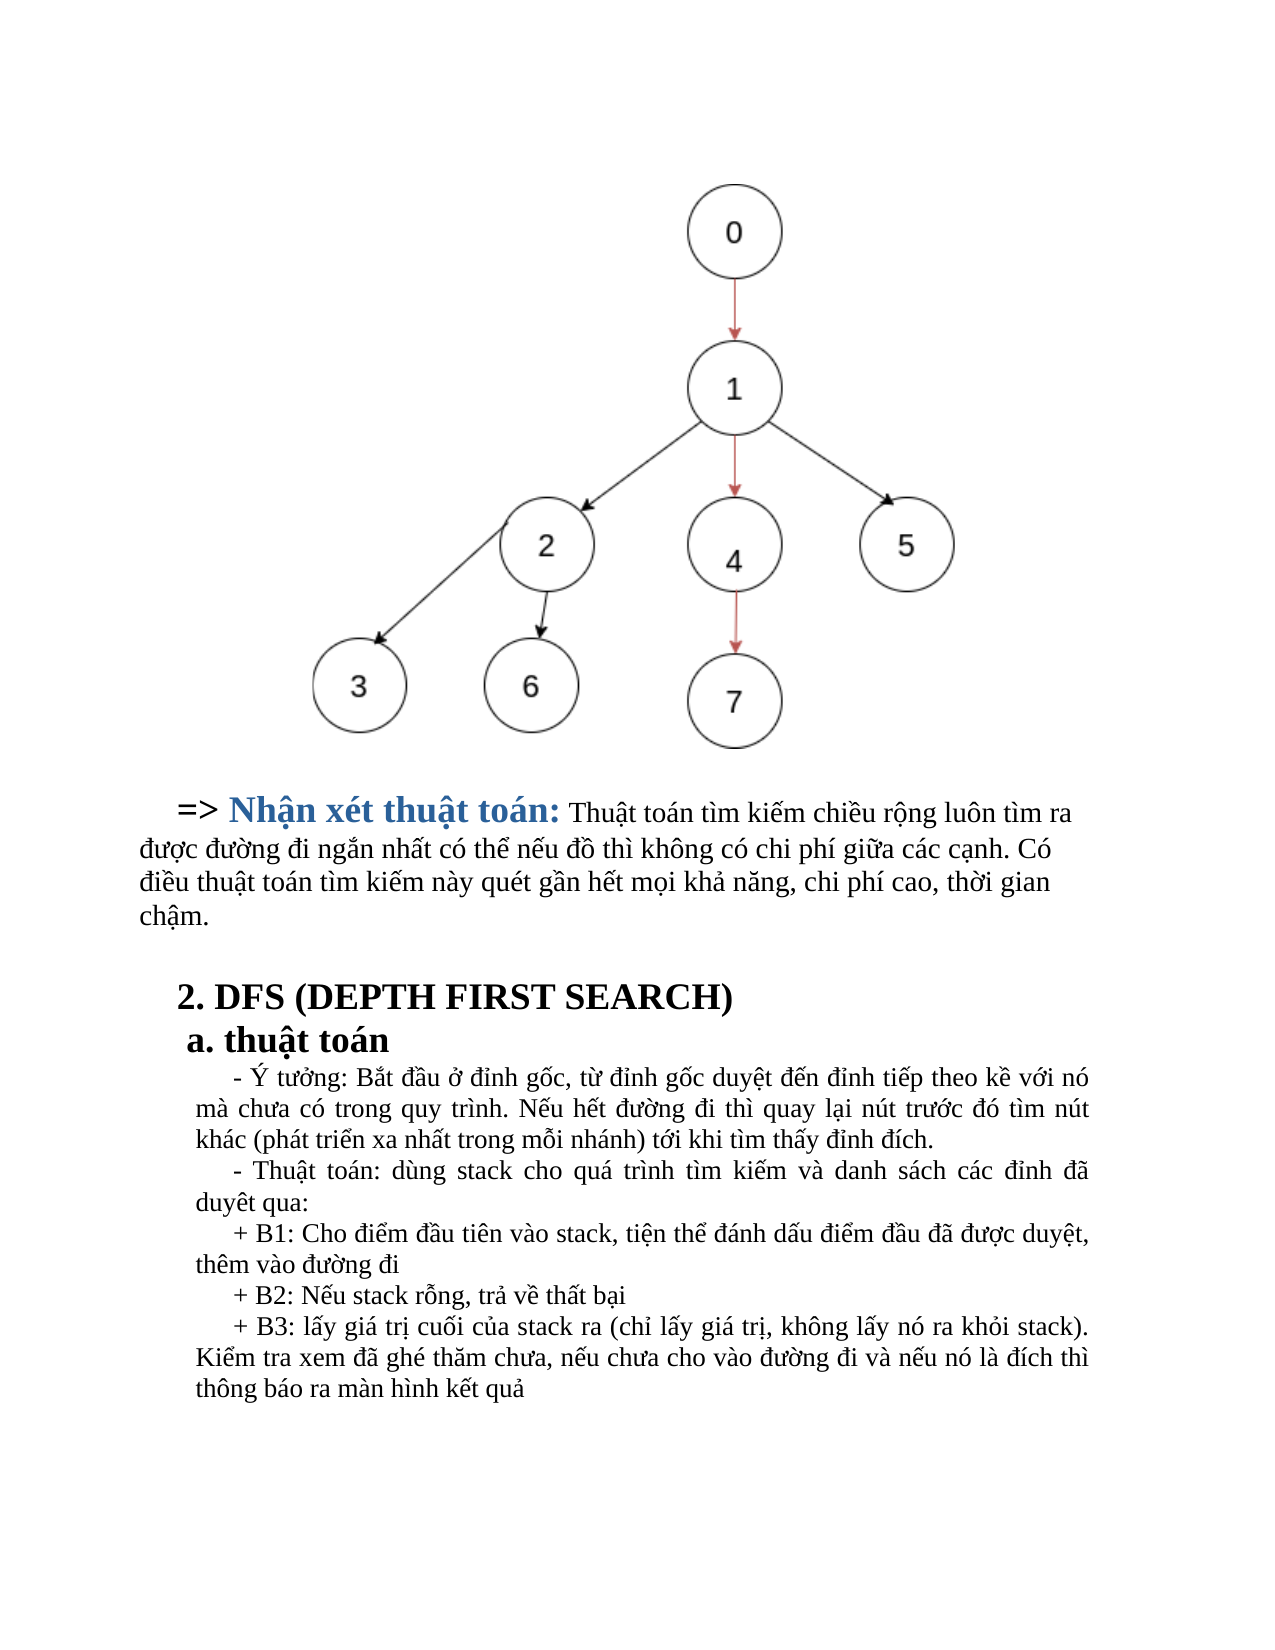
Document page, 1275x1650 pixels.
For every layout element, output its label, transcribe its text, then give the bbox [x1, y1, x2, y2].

picture [312, 184, 955, 749]
text => Nhận xét thuật toán: Thuật toán tìm kiếm chiều rộng luôn tìm ra được đường đi ngắn nhất có thể nếu đồ thì không có chi phí giữa các cạnh. Có điều thuật toán tìm kiếm này quét gần hết mọi khả năng, chi phí cao, thời gian chậm. [139, 788, 1090, 932]
text + B1: Cho điểm đầu tiên vào stack, tiện thể đánh dấu điểm đầu đã được duyệt, thêm vào đường đi [195, 1217, 1090, 1279]
text - Thuật toán: dùng stack cho quá trình tìm kiếm và danh sách các đỉnh đã duyêt qua: [195, 1154, 1090, 1217]
text a. thuật toán [139, 1018, 1090, 1061]
text - Ý tưởng: Bắt đầu ở đỉnh gốc, từ đỉnh gốc duyệt đến đỉnh tiếp theo kề với nó mà chưa có trong quy trình. Nếu hết đường đi thì quay lại nút trước đó tìm nút khác (phát triển xa nhất trong mỗi nhánh) tới khi tìm thấy đỉnh đích. [195, 1061, 1090, 1154]
text + B3: lấy giá trị cuối của stack ra (chỉ lấy giá trị, không lấy nó ra khỏi stack). Kiểm tra xem đã ghé thăm chưa, nếu chưa cho vào đường đi và nếu nó là đích thì thông báo ra màn hình kết quả [195, 1310, 1090, 1404]
text + B2: Nếu stack rỗng, trả về thất bại [195, 1279, 1090, 1310]
text 2. DFS (DEPTH FIRST SEARCH) [139, 975, 1090, 1018]
